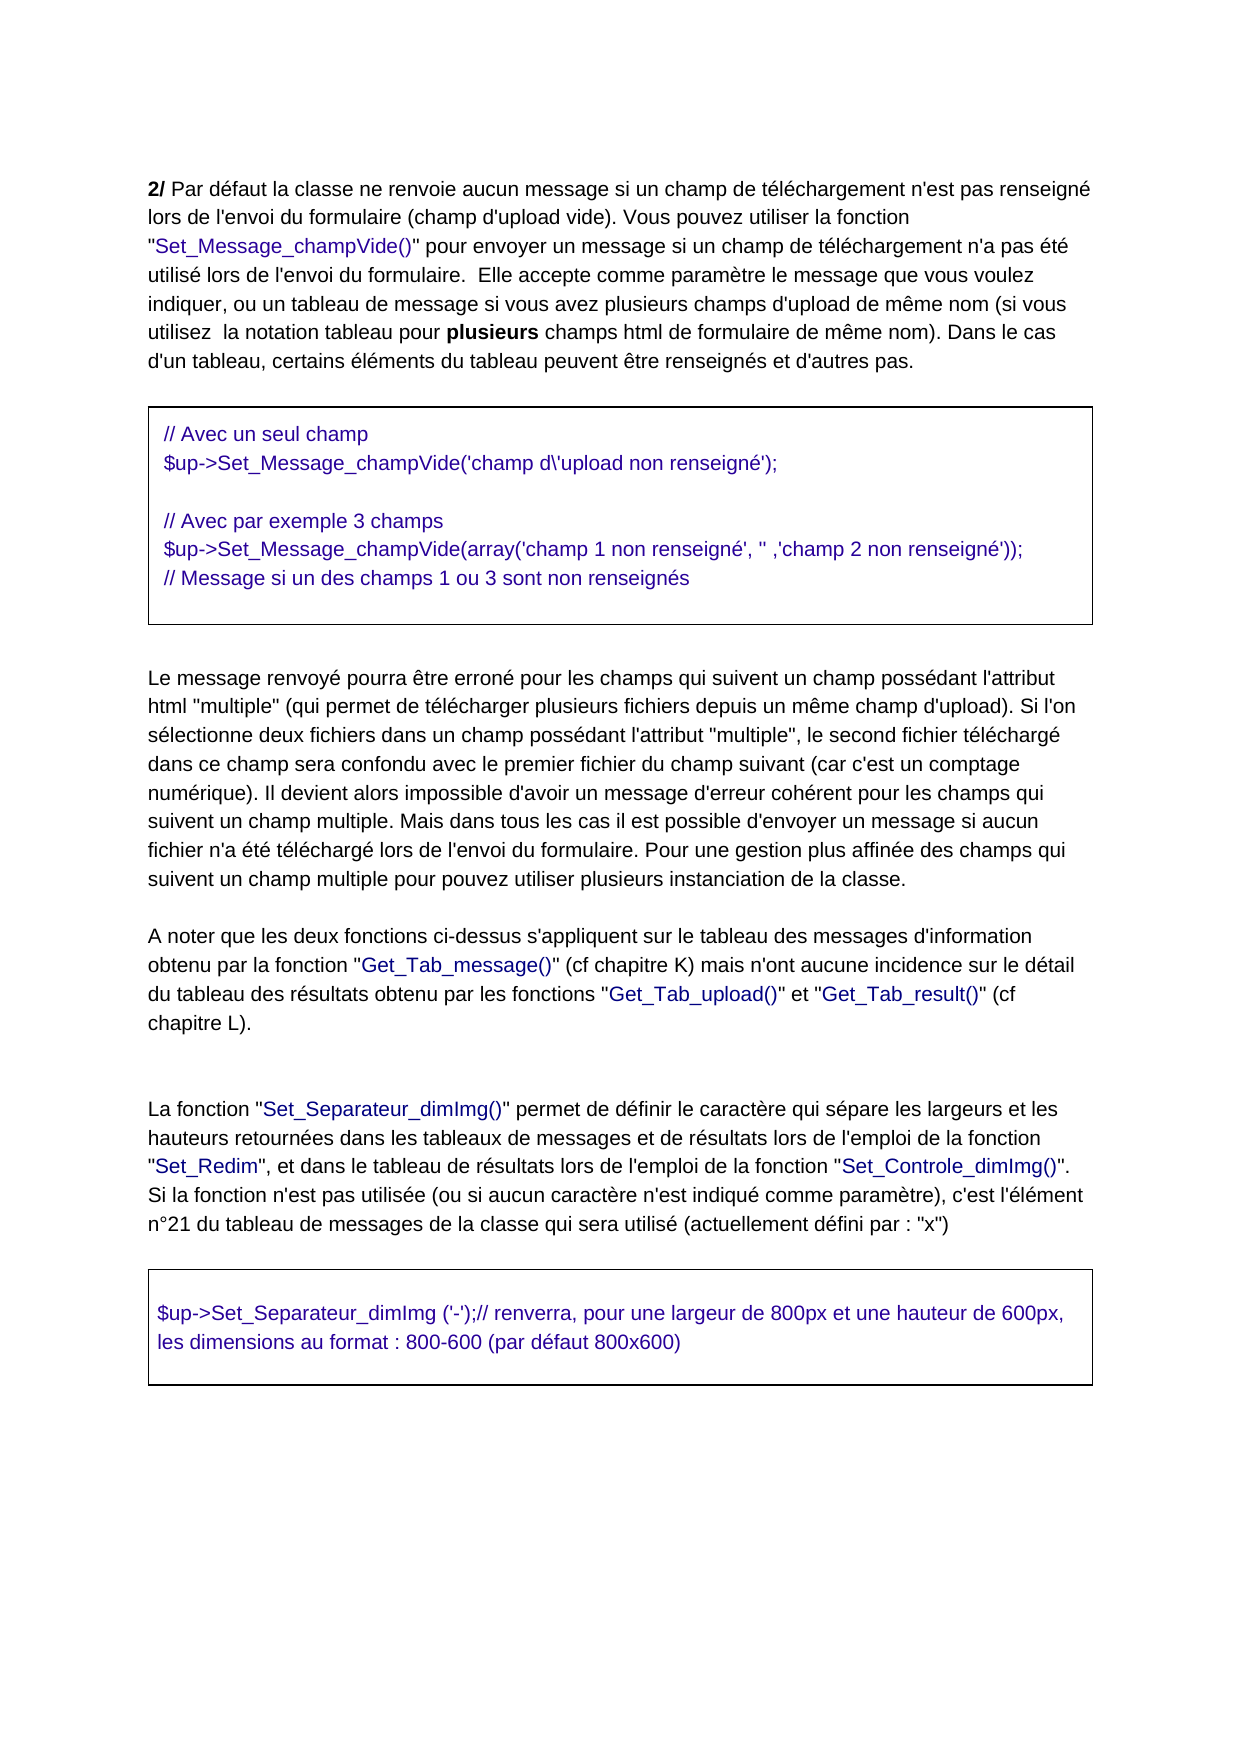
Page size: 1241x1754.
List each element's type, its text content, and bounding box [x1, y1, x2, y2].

text $up->Set_Message_champVide('champ d\'upload non renseigné'); [163, 451, 1077, 475]
text $up->Set_Separateur_dimImg ('-');// renverra, pour une largeur de 800px et une hauteur de 600px, les dimensions au format : 800-600 (par défaut 800x600) [149, 1298, 1092, 1354]
text $up->Set_Message_champVide(array('champ 1 non renseigné', '' ,'champ 2 non renseigné')); [163, 537, 1077, 561]
text 2/ Par défaut la classe ne renvoie aucun message si un champ de téléchargement n'est pas renseigné lors de l'envoi du formulaire (champ d'upload vide). Vous pouvez utiliser la fonction "Set_Message_champVide()" pour envoyer un message si un champ de téléchargement n'a pas été utilisé lors de l'envoi du formulaire. Elle accepte comme paramètre le message que vous voulez indiquer, ou un tableau de message si vous avez plusieurs champs d'upload de même nom (si vous utilisez la notation tableau pour plusieurs champs html de formulaire de même nom). Dans le cas d'un tableau, certains éléments du tableau peuvent être renseignés et d'autres pas. [148, 176, 1093, 373]
text // Avec par exemple 3 champs [163, 508, 1077, 532]
text Le message renvoyé pourra être erroné pour les champs qui suivent un champ possédant l'attribut html "multiple" (qui permet de télécharger plusieurs fichiers depuis un même champ d'upload). Si l'on sélectionne deux fichiers dans un champ possédant l'attribut "multiple", le second fichier téléchargé dans ce champ sera confondu avec le premier fichier du champ suivant (car c'est un comptage numérique). Il devient alors impossible d'avoir un message d'erreur cohérent pour les champs qui suivent un champ multiple. Mais dans tous les cas il est possible d'envoyer un message si aucun fichier n'a été téléchargé lors de l'envoi du formulaire. Pour une gestion plus affinée des champs qui suivent un champ multiple pour pouvez utiliser plusieurs instanciation de la classe. [148, 665, 1093, 891]
text // Message si un des champs 1 ou 3 sont non renseignés [163, 566, 1077, 590]
text // Avec un seul champ [163, 422, 1077, 446]
text La fonction "Set_Separateur_dimImg()" permet de définir le caractère qui sépare les largeurs et les hauteurs retournées dans les tableaux de messages et de résultats lors de l'emploi de la fonction "Set_Redim", et dans le tableau de résultats lors de l'emploi de la fonction "Set_Controle_dimImg()". Si la fonction n'est pas utilisée (ou si aucun caractère n'est indiqué comme paramètre), c'est l'élément n°21 du tableau de messages de la classe qui sera utilisé (actuellement défini par : "x") [148, 1097, 1093, 1236]
text A noter que les deux fonctions ci-dessus s'appliquent sur le tableau des messages d'information obtenu par la fonction "Get_Tab_message()" (cf chapitre K) mais n'ont aucune incidence sur le détail du tableau des résultats obtenu par les fonctions "Get_Tab_upload()" et "Get_Tab_result()" (cf chapitre L). [148, 924, 1093, 1034]
